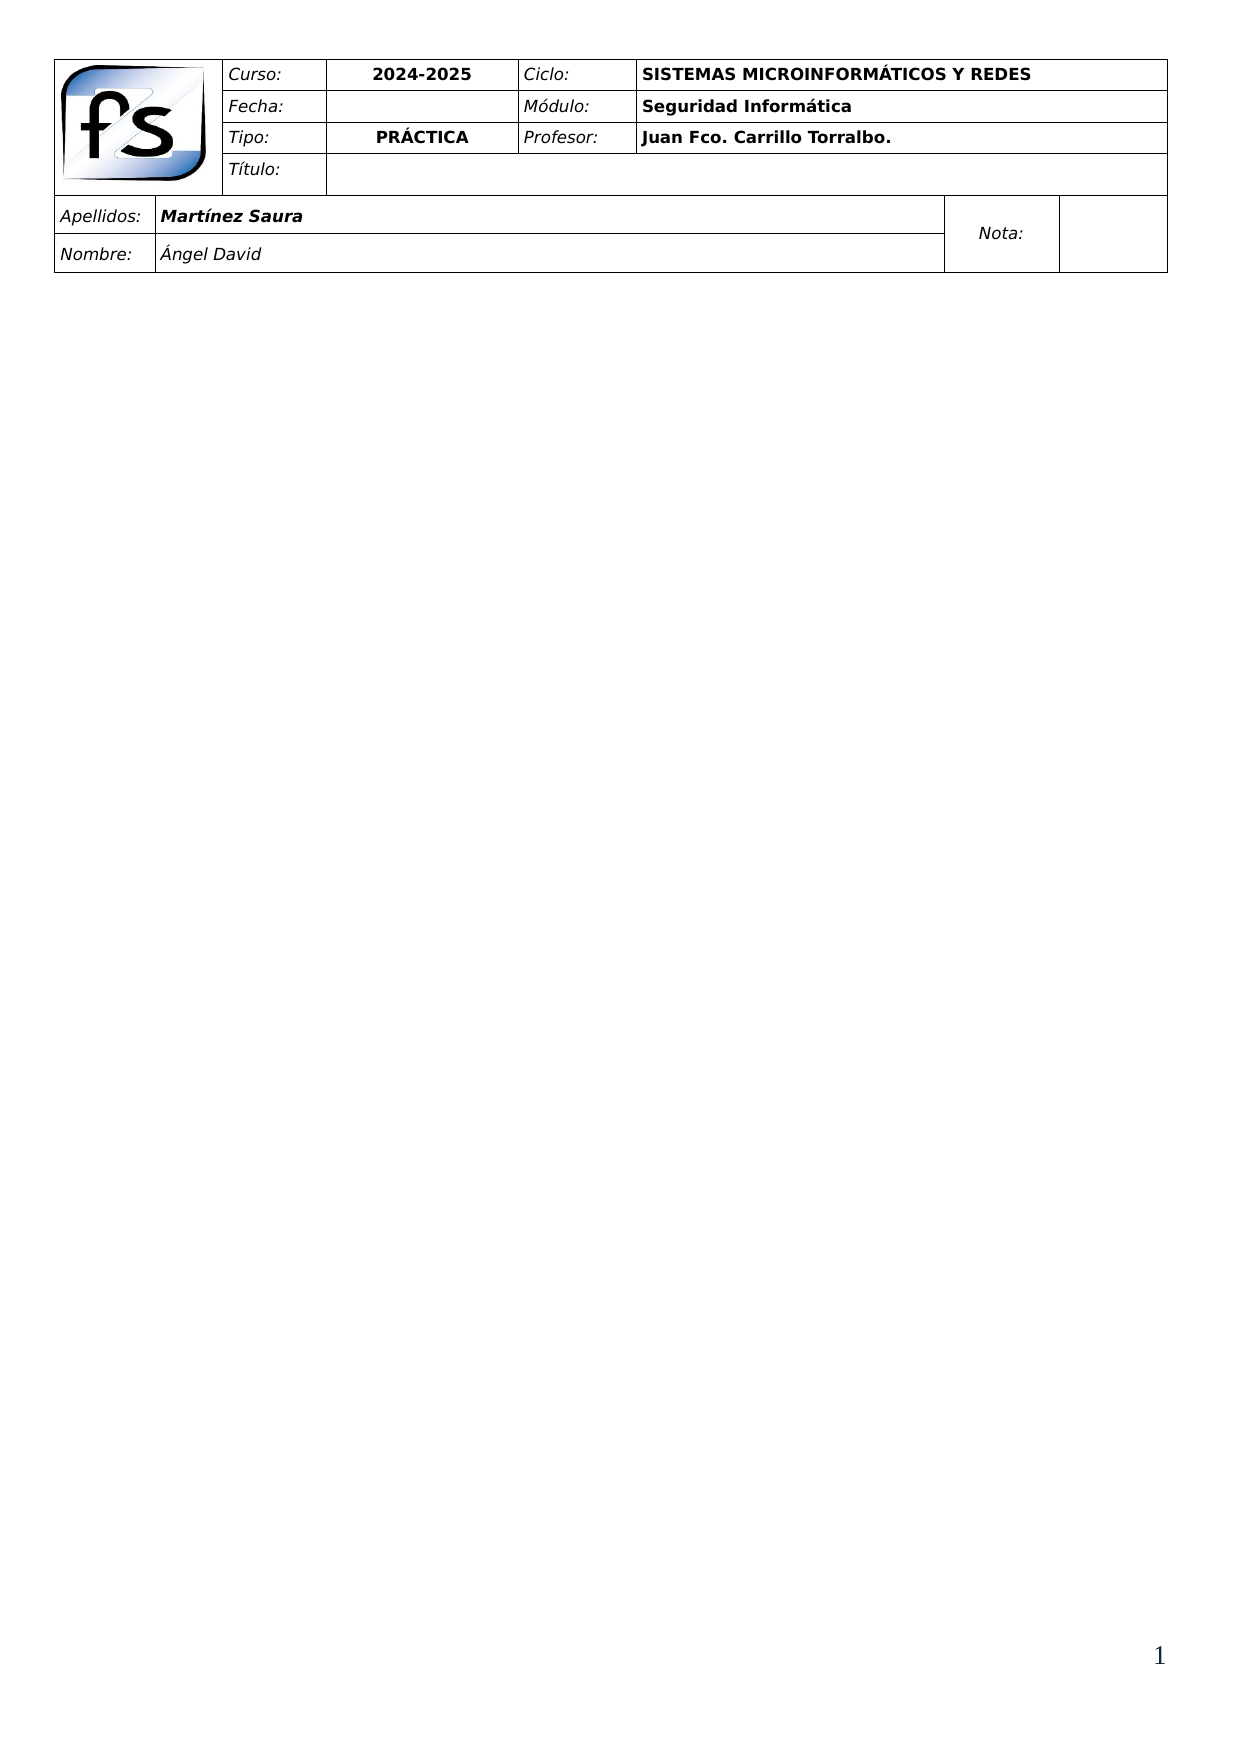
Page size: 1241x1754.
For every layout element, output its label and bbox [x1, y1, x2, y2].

picture [61, 65, 216, 189]
